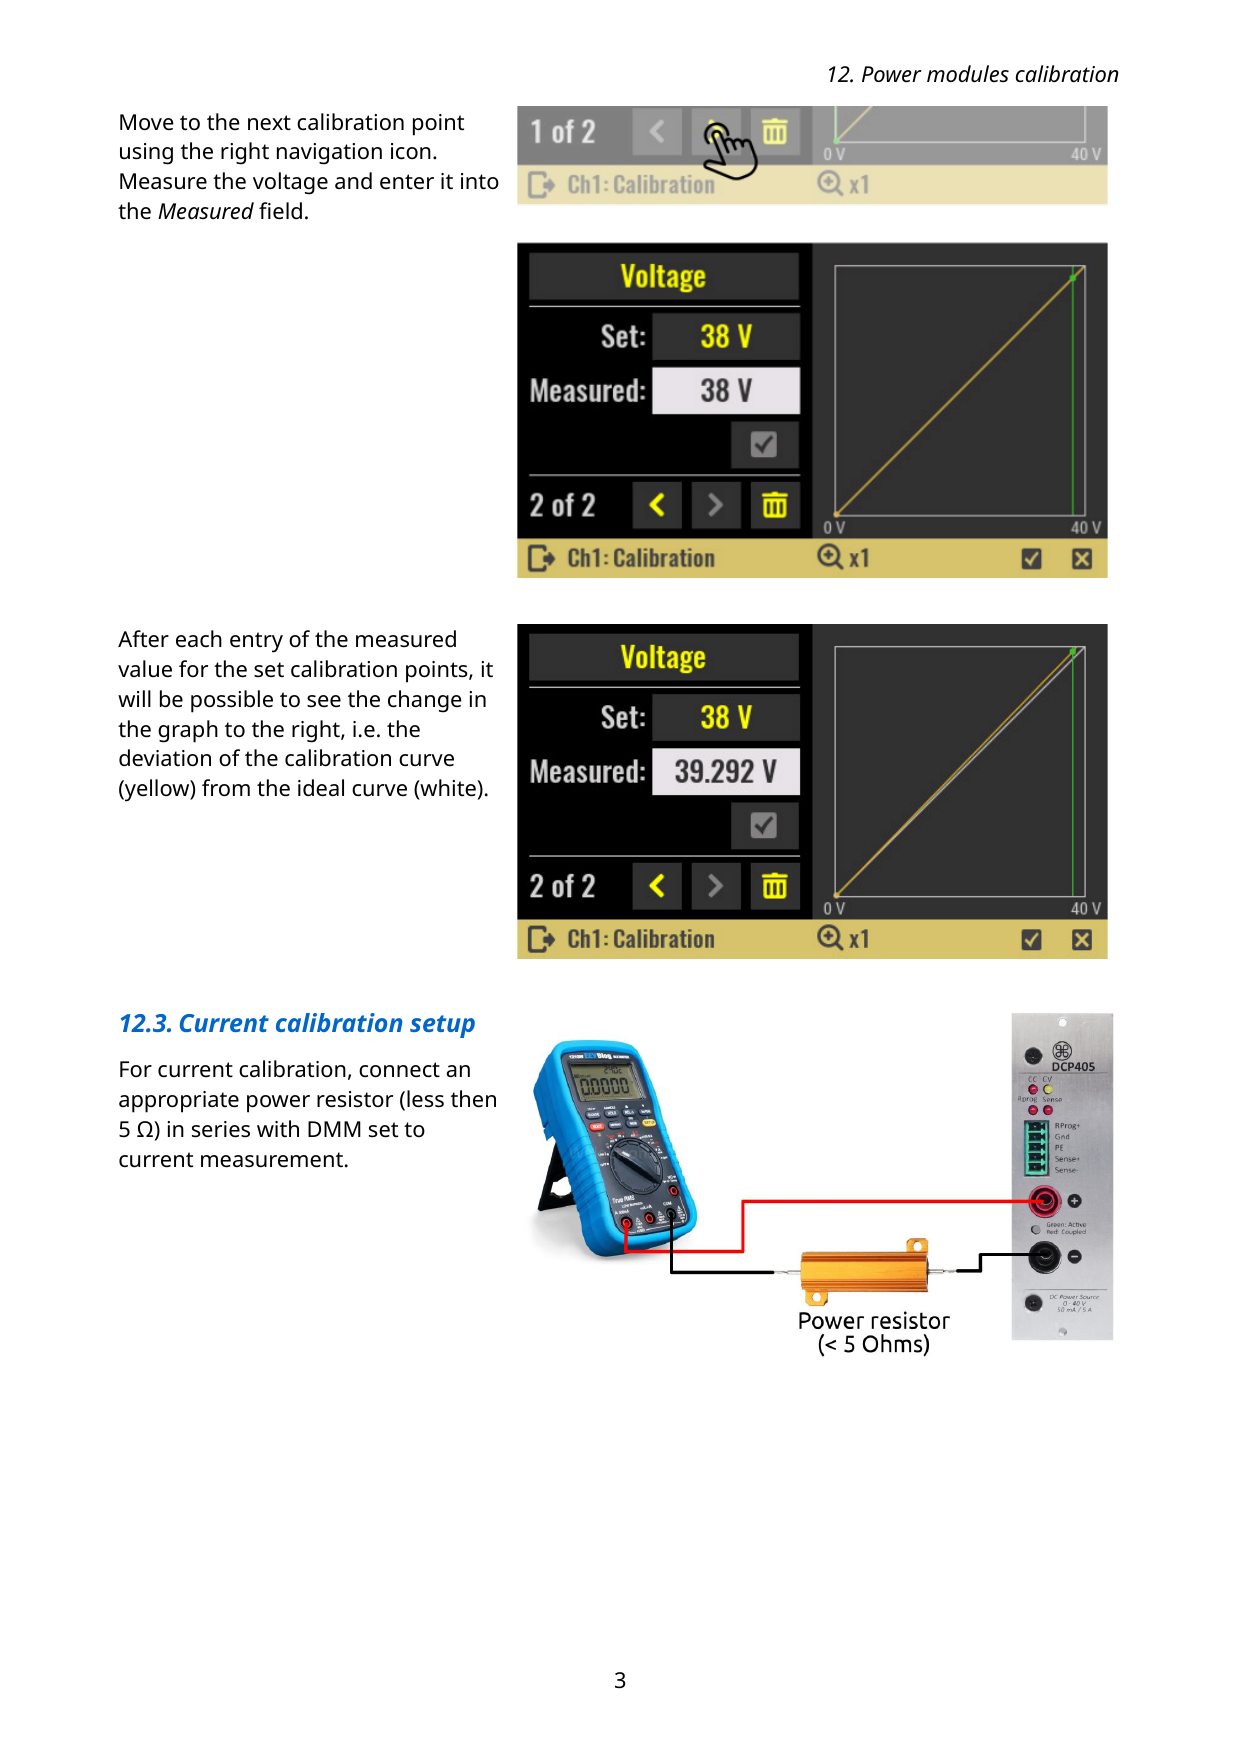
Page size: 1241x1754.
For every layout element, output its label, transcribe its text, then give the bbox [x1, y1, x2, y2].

table_header [502, 624, 517, 958]
table_header After each entry of the measured value for the set calibration points, it will be possible to see the change in the graph to the right, i.e. the deviation of the calibration curve (yellow) from the ideal curve (white). [118, 624, 502, 976]
picture [502, 1005, 1123, 1365]
table_header Move to the next calibration point using the right navigation icon. Measure the voltage and enter it into the Measured field. [118, 107, 502, 594]
picture [517, 624, 1108, 959]
table_header [1108, 624, 1123, 958]
table_header [502, 107, 1123, 594]
table_header Current calibration setup For current calibration, connect an appropriate power resistor (less then 5 Ω) in series with DMM set to current measurement. [118, 1005, 502, 1381]
table_header [502, 1365, 1123, 1381]
table_header [502, 959, 1123, 976]
picture [517, 106, 1108, 578]
